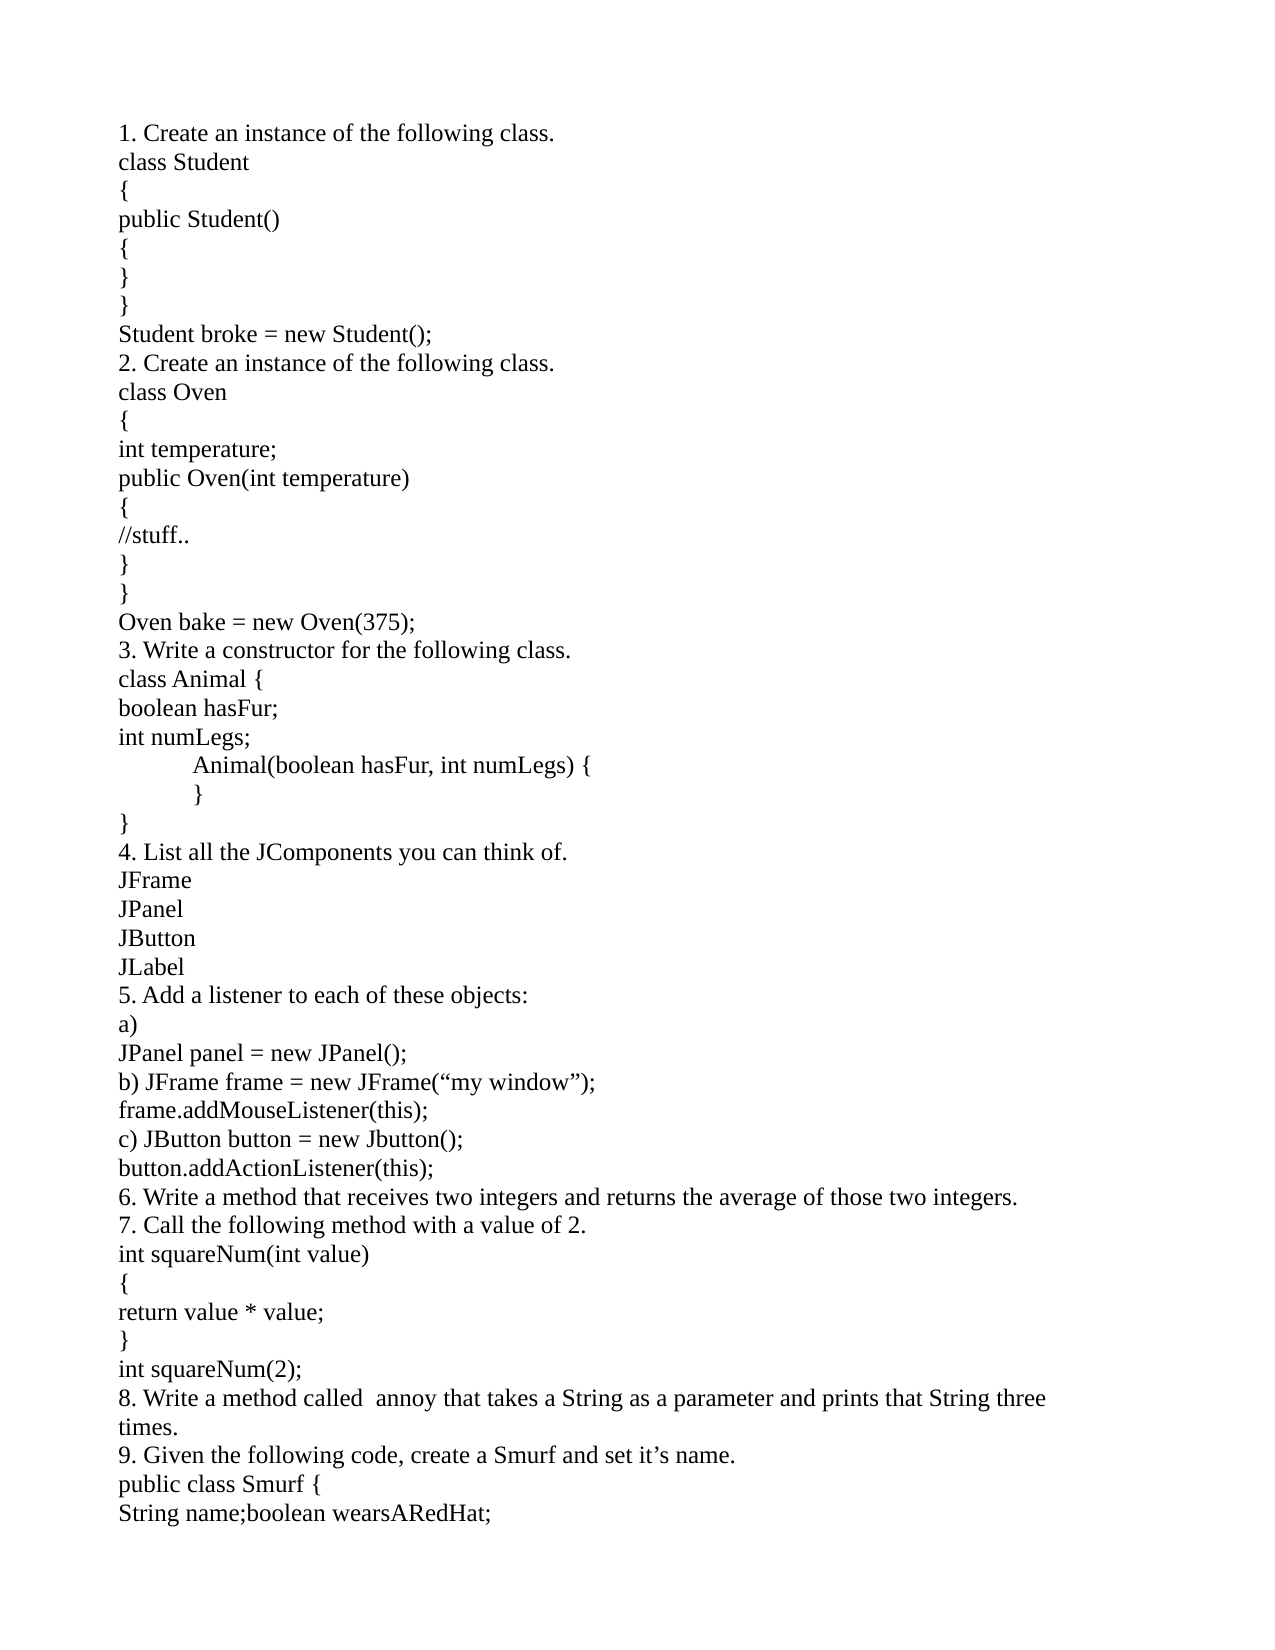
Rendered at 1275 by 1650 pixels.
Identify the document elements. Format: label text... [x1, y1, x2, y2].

text } [118, 578, 1157, 607]
text class Oven [118, 377, 1157, 406]
text Oven bake = new Oven(375); [118, 607, 1157, 636]
text //stuff.. [118, 521, 1157, 549]
text class Animal { [118, 664, 1157, 693]
text 9. Given the following code, create a Smurf and set it’s name. [118, 1441, 1157, 1469]
text b) JFrame frame = new JFrame(“my window”); [118, 1067, 1157, 1096]
text frame.addMouseListener(this); [118, 1096, 1157, 1124]
text { [118, 1268, 1157, 1297]
text { [118, 233, 1157, 262]
text } [118, 1326, 1157, 1354]
text int squareNum(2); [118, 1354, 1157, 1383]
text 1. Create an instance of the following class. [118, 118, 1157, 147]
text JPanel panel = new JPanel(); [118, 1038, 1157, 1067]
text a) [118, 1009, 1157, 1038]
text return value * value; [118, 1297, 1157, 1326]
text times. [118, 1412, 1157, 1441]
text } [118, 262, 1157, 291]
text { [118, 176, 1157, 204]
text 8. Write a method called ​ annoy​ that takes a String as a parameter and prints that String three [118, 1383, 1157, 1412]
text int numLegs; [118, 722, 1157, 751]
text class Student [118, 147, 1157, 176]
text 5. Add a listener to each of these objects: [118, 981, 1157, 1009]
text } [118, 779, 1157, 808]
text public class Smurf { [118, 1469, 1157, 1498]
text { [118, 492, 1157, 521]
text String name;boolean wearsARedHat; [118, 1498, 1157, 1527]
text JLabel [118, 952, 1157, 981]
text 7. Call the following method with a value of 2. [118, 1211, 1157, 1239]
text 4. List all the JComponents you can think of. [118, 837, 1157, 866]
text public Oven(int temperature) [118, 463, 1157, 492]
text boolean hasFur; [118, 693, 1157, 722]
text Student broke = new Student(); [118, 319, 1157, 348]
text c) JButton button = new Jbutton(); [118, 1124, 1157, 1153]
text button.addActionListener(this); [118, 1153, 1157, 1182]
text JPanel [118, 894, 1157, 923]
text public Student() [118, 204, 1157, 233]
text { [118, 406, 1157, 434]
text } [118, 808, 1157, 837]
text int temperature; [118, 434, 1157, 463]
text } [118, 549, 1157, 578]
text int squareNum(int value) [118, 1239, 1157, 1268]
text JFrame [118, 866, 1157, 894]
text 6. Write a method that receives two integers and returns the average of those two integers. [118, 1182, 1157, 1211]
text } [118, 291, 1157, 319]
text Animal(boolean hasFur, int numLegs) { [118, 751, 1157, 779]
text JButton [118, 923, 1157, 952]
text 3. Write a constructor for the following class. [118, 636, 1157, 664]
text 2. Create an instance of the following class. [118, 348, 1157, 377]
